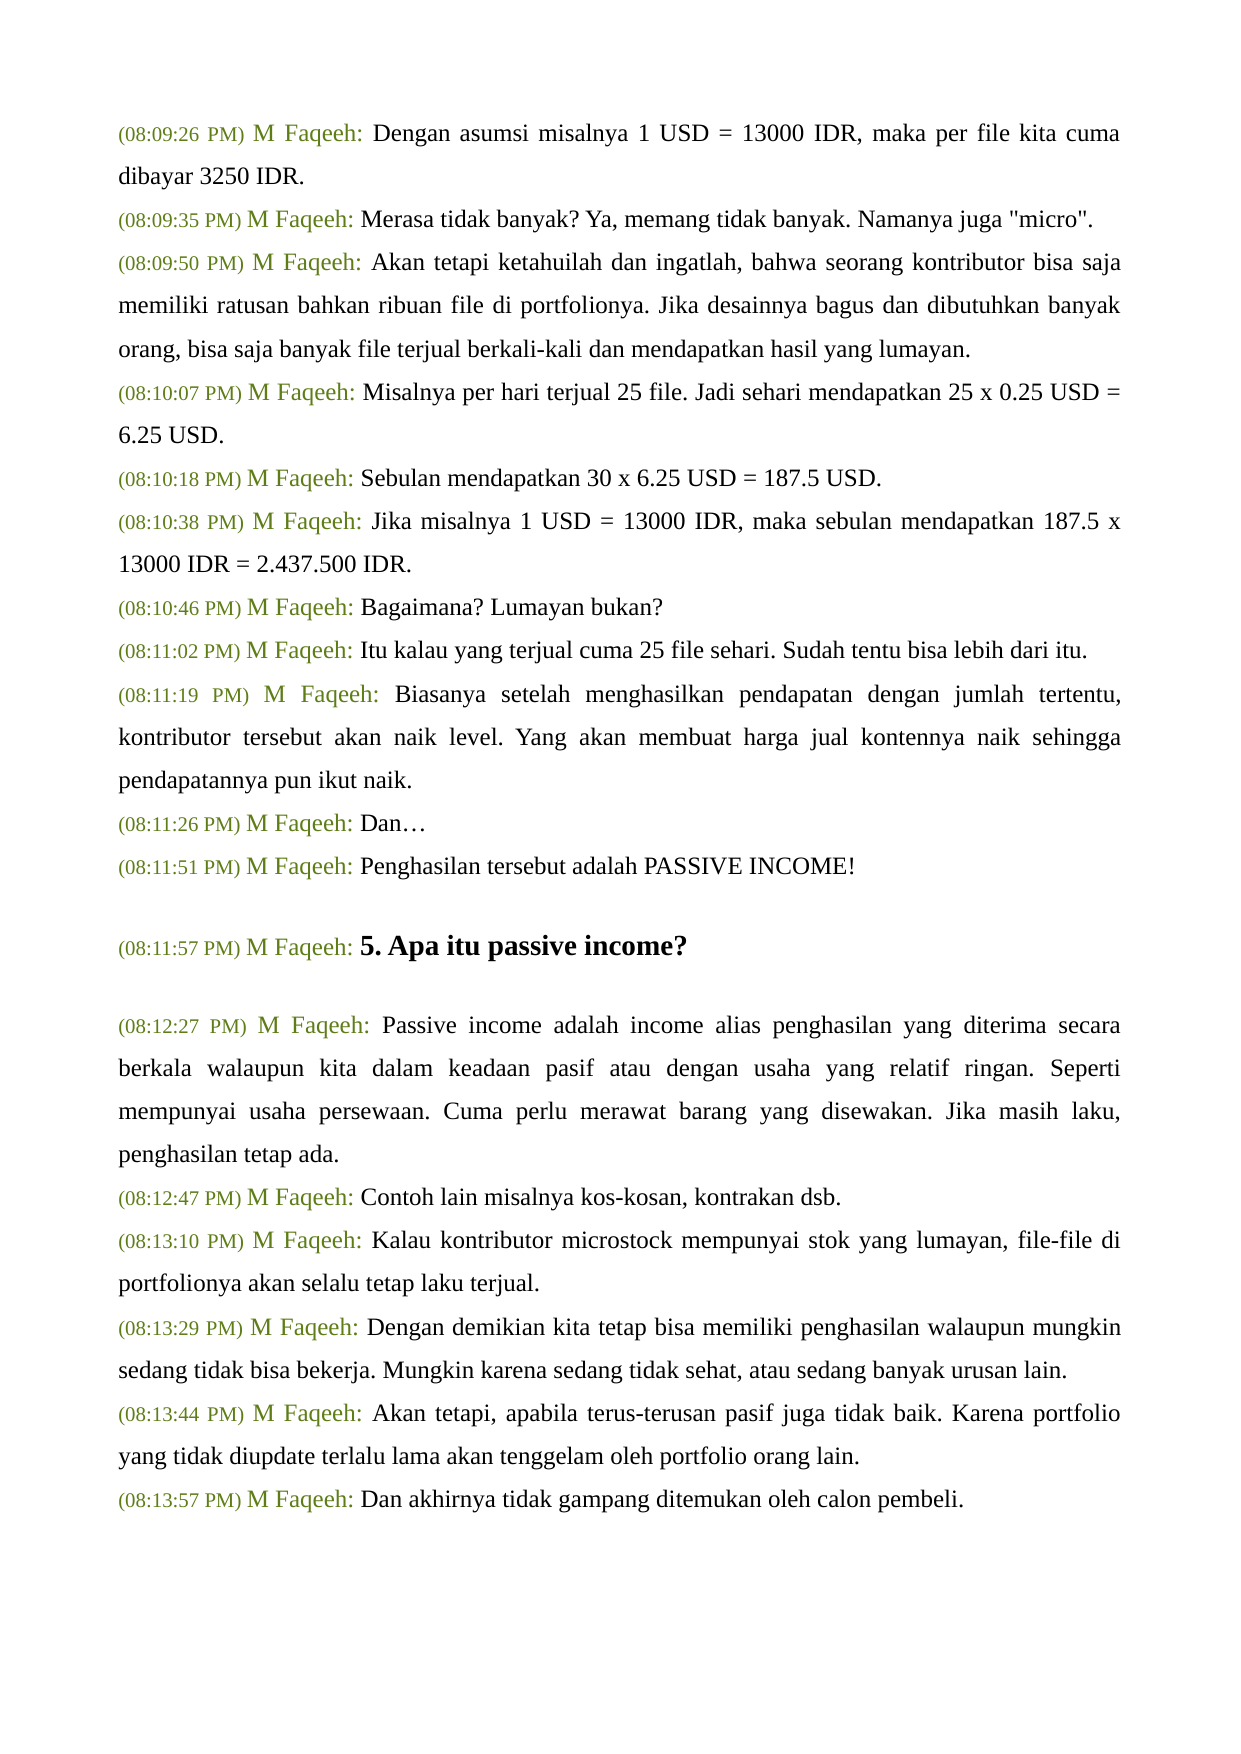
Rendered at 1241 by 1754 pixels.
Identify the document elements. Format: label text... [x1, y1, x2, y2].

text (08:10:38 PM) M Faqeeh: Jika misalnya 1 USD = 13000 IDR, maka sebulan mendapatkan 187.5 x 13000 IDR = 2.437.500 IDR. [118, 506, 1122, 578]
text (08:13:57 PM) M Faqeeh: Dan akhirnya tidak gampang ditemukan oleh calon pembeli. [118, 1484, 1122, 1513]
text (08:10:18 PM) M Faqeeh: Sebulan mendapatkan 30 x 6.25 USD = 187.5 USD. [118, 463, 1122, 492]
text (08:11:02 PM) M Faqeeh: Itu kalau yang terjual cuma 25 file sehari. Sudah tentu bisa lebih dari itu. [118, 636, 1122, 664]
text (08:10:07 PM) M Faqeeh: Misalnya per hari terjual 25 file. Jadi sehari mendapatkan 25 x 0.25 USD = 6.25 USD. [118, 377, 1122, 449]
text (08:11:26 PM) M Faqeeh: Dan… [118, 808, 1122, 837]
text (08:11:51 PM) M Faqeeh: Penghasilan tersebut adalah PASSIVE INCOME! [118, 851, 1122, 880]
text (08:09:35 PM) M Faqeeh: Merasa tidak banyak? Ya, memang tidak banyak. Namanya juga "micro". [118, 204, 1122, 233]
text (08:09:50 PM) M Faqeeh: Akan tetapi ketahuilah dan ingatlah, bahwa seorang kontributor bisa saja memiliki ratusan bahkan ribuan file di portfolionya. Jika desainnya bagus dan dibutuhkan banyak orang, bisa saja banyak file terjual berkali-kali dan mendapatkan hasil yang lumayan. [118, 247, 1122, 362]
text (08:11:57 PM) M Faqeeh: 5. Apa itu passive income? [118, 894, 1122, 962]
text (08:12:47 PM) M Faqeeh: Contoh lain misalnya kos-kosan, kontrakan dsb. [118, 1182, 1122, 1211]
text (08:12:27 PM) M Faqeeh: Passive income adalah income alias penghasilan yang diterima secara berkala walaupun kita dalam keadaan pasif atau dengan usaha yang relatif ringan. Seperti mempunyai usaha persewaan. Cuma perlu merawat barang yang disewakan. Jika masih laku, penghasilan tetap ada. [118, 967, 1122, 1168]
text (08:10:46 PM) M Faqeeh: Bagaimana? Lumayan bukan? [118, 592, 1122, 621]
text (08:13:44 PM) M Faqeeh: Akan tetapi, apabila terus-terusan pasif juga tidak baik. Karena portfolio yang tidak diupdate terlalu lama akan tenggelam oleh portfolio orang lain. [118, 1398, 1122, 1470]
text (08:11:19 PM) M Faqeeh: Biasanya setelah menghasilkan pendapatan dengan jumlah tertentu, kontributor tersebut akan naik level. Yang akan membuat harga jual kontennya naik sehingga pendapatannya pun ikut naik. [118, 679, 1122, 794]
text (08:13:29 PM) M Faqeeh: Dengan demikian kita tetap bisa memiliki penghasilan walaupun mungkin sedang tidak bisa bekerja. Mungkin karena sedang tidak sehat, atau sedang banyak urusan lain. [118, 1312, 1122, 1383]
text (08:13:10 PM) M Faqeeh: Kalau kontributor microstock mempunyai stok yang lumayan, file-file di portfolionya akan selalu tetap laku terjual. [118, 1225, 1122, 1297]
text (08:09:26 PM) M Faqeeh: Dengan asumsi misalnya 1 USD = 13000 IDR, maka per file kita cuma dibayar 3250 IDR. [118, 118, 1122, 190]
